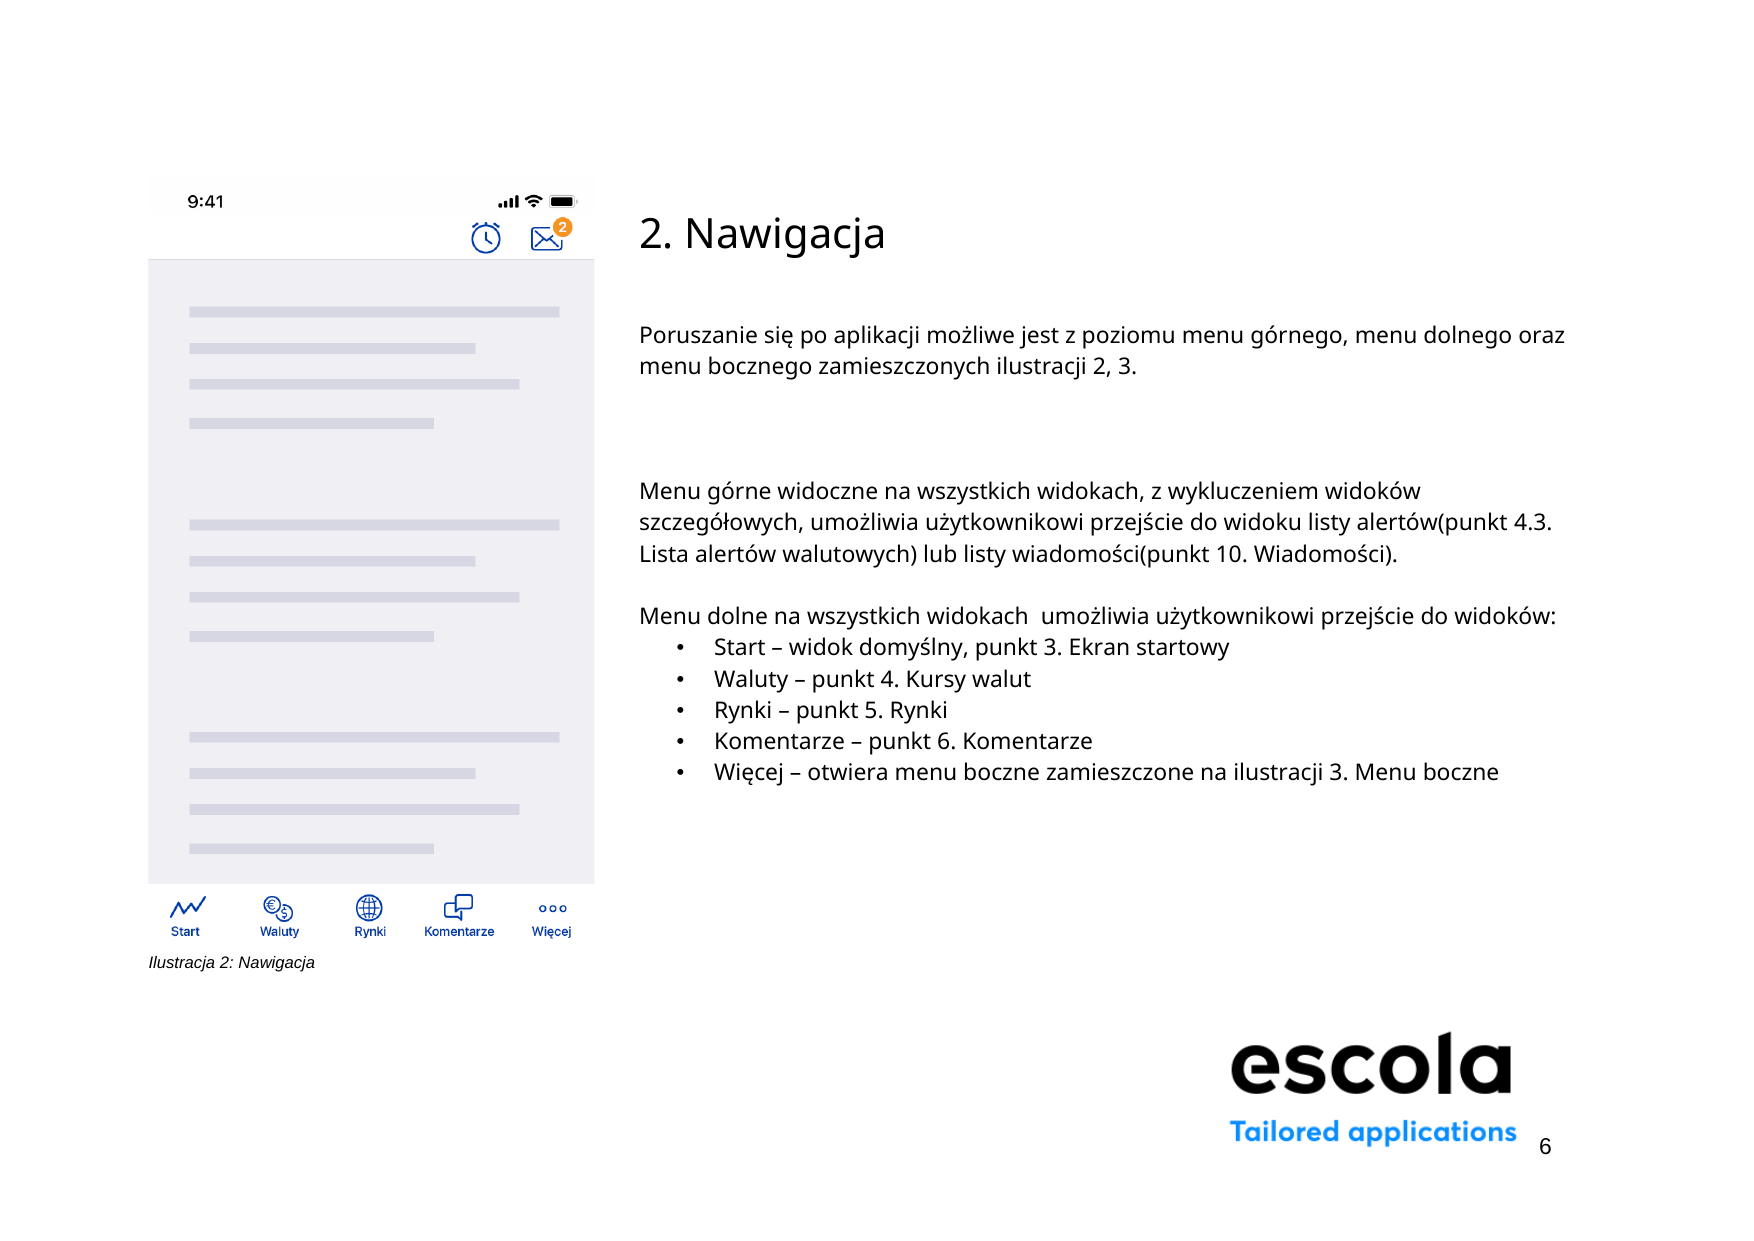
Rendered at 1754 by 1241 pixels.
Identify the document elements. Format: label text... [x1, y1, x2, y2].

picture [148, 175, 595, 951]
table_cell 2. Nawigacja Poruszanie się po aplikacji możliwe jest z poziomu menu górnego, menu dolnego oraz menu bocznego zamieszczonych ilustracji 2, 3. Menu górne widoczne na wszystkich widokach, z wykluczeniem widoków szczegółowych, umożliwia użytkownikowi przejście do widoku listy alertów(punkt 4.3. Lista alertów walutowych) lub listy wiadomości(punkt 10. Wiadomości). Menu dolne na wszystkich widokach umożliwia użytkownikowi przejście do widoków: Start – widok domyślny, punkt 3. Ekran startowy Waluty – punkt 4. Kursy walut Rynki – punkt 5. Rynki Komentarze – punkt 6. Komentarze Więcej – otwiera menu boczne zamieszczone na ilustracji 3. Menu boczne [630, 152, 1596, 1011]
table_cell [139, 152, 628, 1011]
picture [1208, 1019, 1531, 1157]
